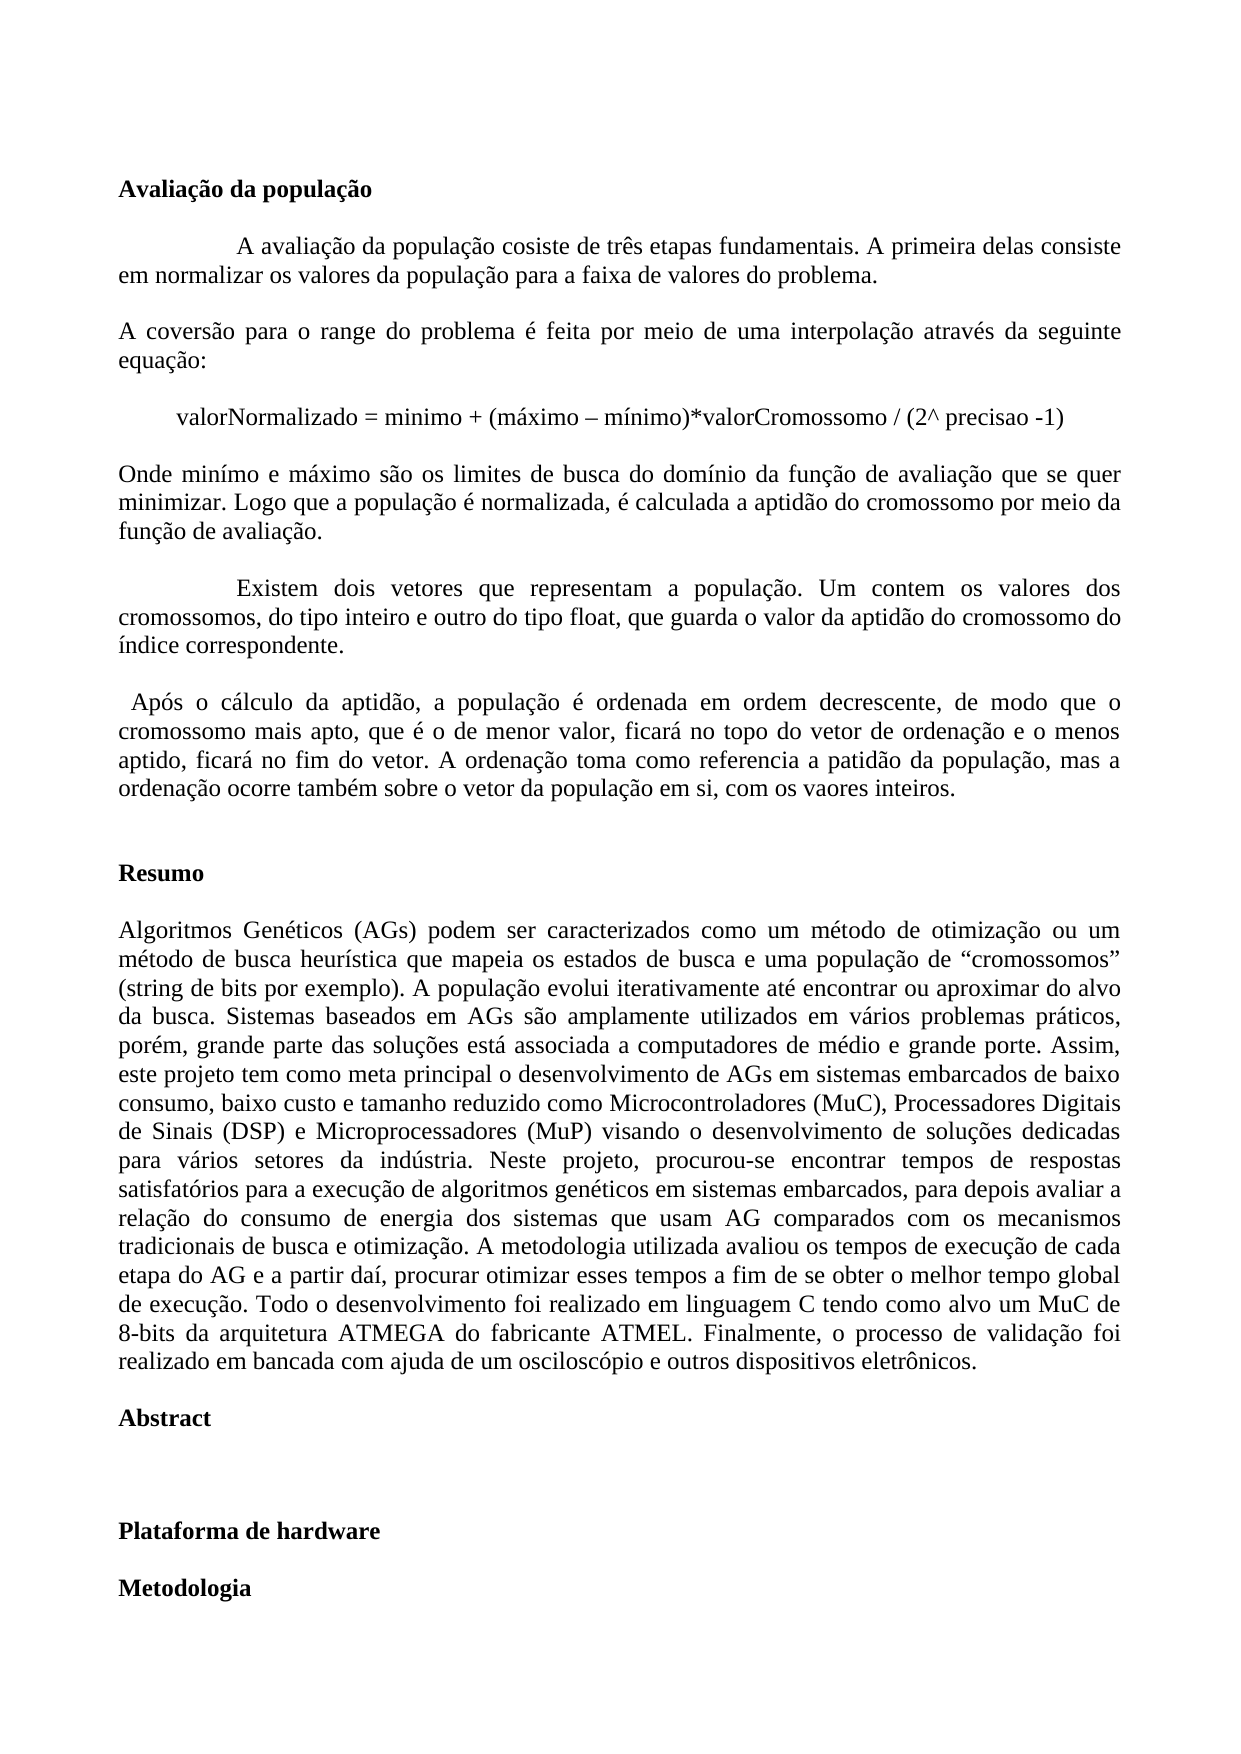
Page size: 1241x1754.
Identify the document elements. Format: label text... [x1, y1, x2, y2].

text A avaliação da população cosiste de três etapas fundamentais. A primeira delas consiste em normalizar os valores da população para a faixa de valores do problema. [118, 231, 1122, 288]
text A coversão para o range do problema é feita por meio de uma interpolação através da seguinte equação: [118, 316, 1122, 374]
text valorNormalizado = minimo + (máximo – mínimo)*valorCromossomo / (2^ precisao -1) [118, 402, 1122, 431]
text Avaliação da população [118, 174, 1122, 203]
text Abstract [118, 1403, 1122, 1432]
text Algoritmos Genéticos (AGs) podem ser caracterizados como um método de otimização ou um método de busca heurística que mapeia os estados de busca e uma população de “cromossomos” (string de bits por exemplo). A população evolui iterativamente até encontrar ou aproximar do alvo da busca. Sistemas baseados em AGs são amplamente utilizados em vários problemas práticos, porém, grande parte das soluções está associada a computadores de médio e grande porte. Assim, este projeto tem como meta principal o desenvolvimento de AGs em sistemas embarcados de baixo consumo, baixo custo e tamanho reduzido como Microcontroladores (MuC), Processadores Digitais de Sinais (DSP) e Microprocessadores (MuP) visando o desenvolvimento de soluções dedicadas para vários setores da indústria. Neste projeto, procurou-se encontrar tempos de respostas satisfatórios para a execução de algoritmos genéticos em sistemas embarcados, para depois avaliar a relação do consumo de energia dos sistemas que usam AG comparados com os mecanismos tradicionais de busca e otimização. A metodologia utilizada avaliou os tempos de execução de cada etapa do AG e a partir daí, procurar otimizar esses tempos a fim de se obter o melhor tempo global de execução. Todo o desenvolvimento foi realizado em linguagem C tendo como alvo um MuC de 8-bits da arquitetura ATMEGA do fabricante ATMEL. Finalmente, o processo de validação foi realizado em bancada com ajuda de um osciloscópio e outros dispositivos eletrônicos. [118, 915, 1122, 1375]
text Resumo [118, 858, 1122, 887]
text Metodologia [118, 1573, 1122, 1601]
text Plataforma de hardware [118, 1516, 1122, 1545]
text Após o cálculo da aptidão, a população é ordenada em ordem decrescente, de modo que o cromossomo mais apto, que é o de menor valor, ficará no topo do vetor de ordenação e o menos aptido, ficará no fim do vetor. A ordenação toma como referencia a patidão da população, mas a ordenação ocorre também sobre o vetor da população em si, com os vaores inteiros. [118, 687, 1122, 802]
text Existem dois vetores que representam a população. Um contem os valores dos cromossomos, do tipo inteiro e outro do tipo float, que guarda o valor da aptidão do cromossomo do índice correspondente. [118, 573, 1122, 659]
text Onde minímo e máximo são os limites de busca do domínio da função de avaliação que se quer minimizar. Logo que a população é normalizada, é calculada a aptidão do cromossomo por meio da função de avaliação. [118, 459, 1122, 545]
